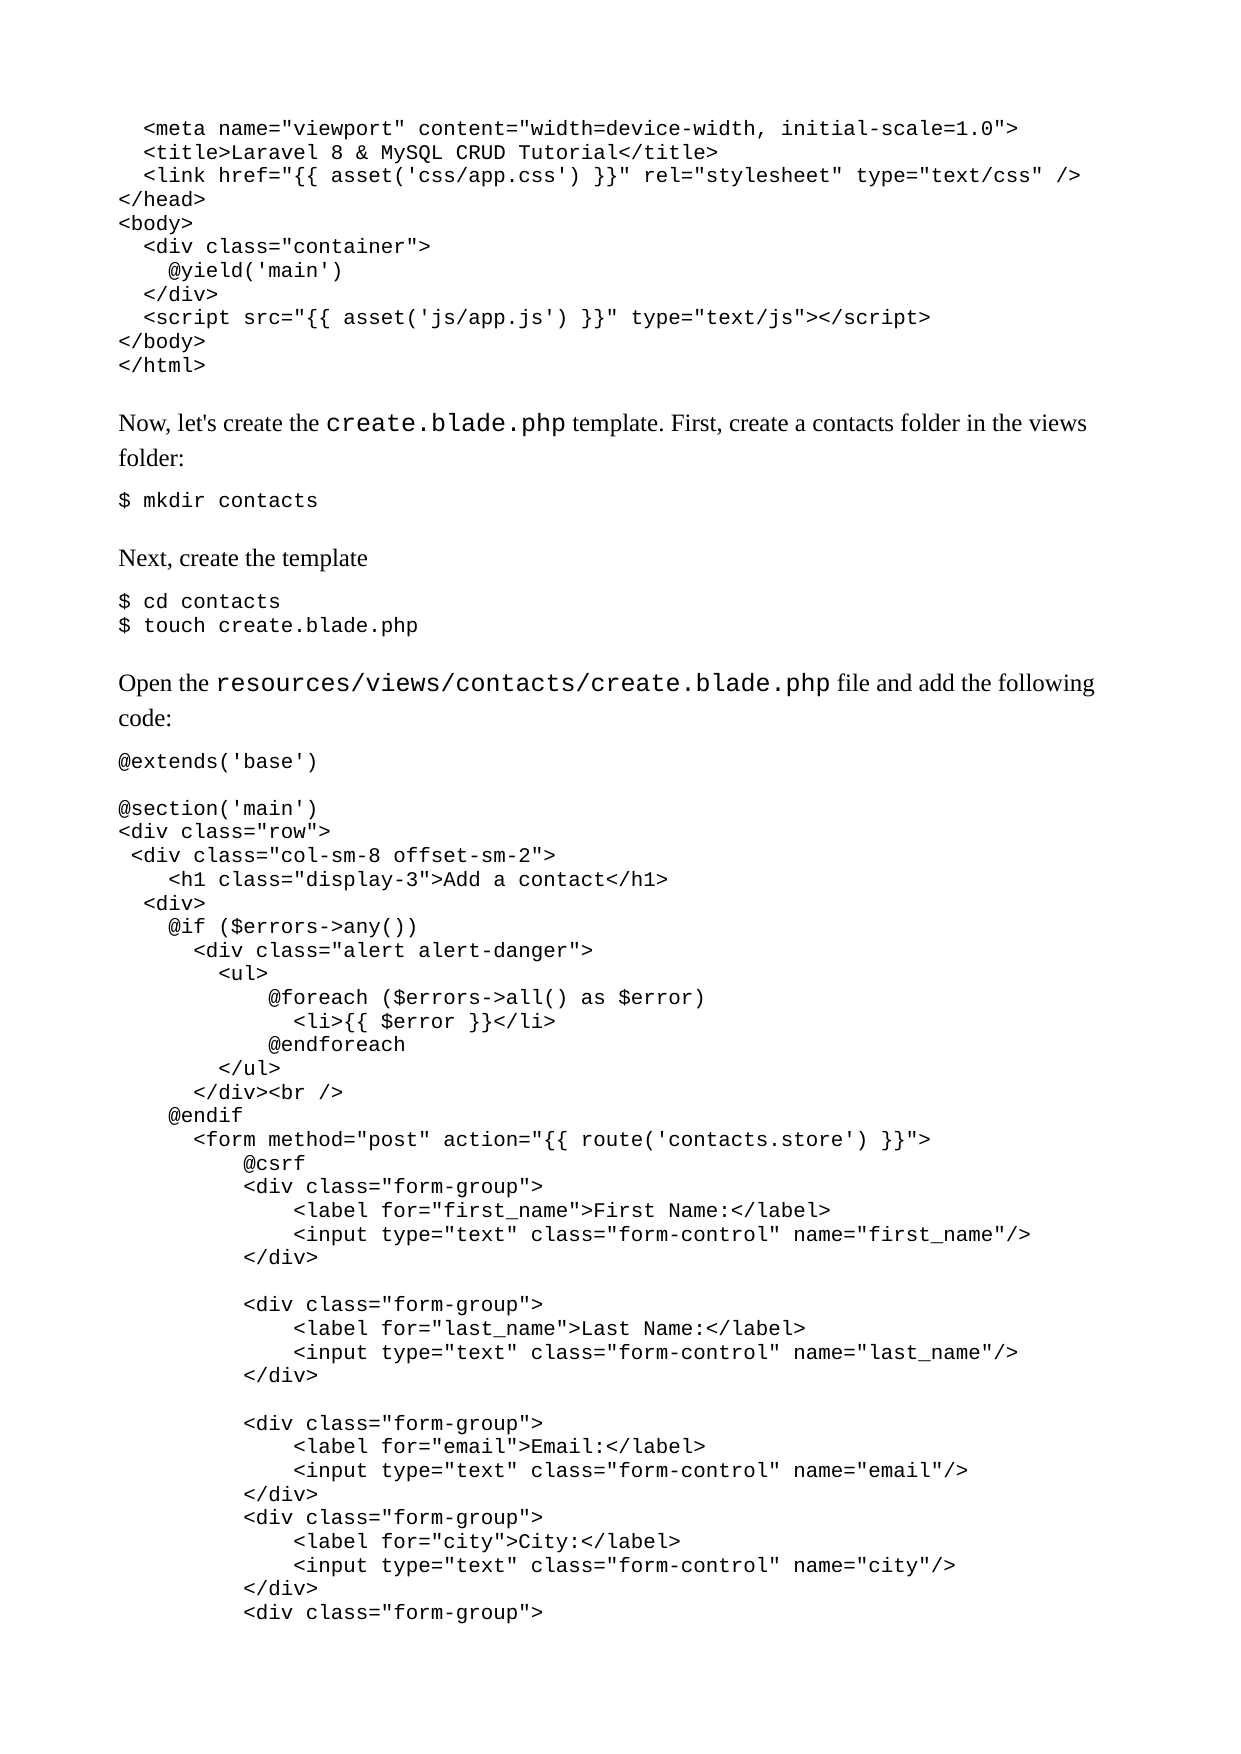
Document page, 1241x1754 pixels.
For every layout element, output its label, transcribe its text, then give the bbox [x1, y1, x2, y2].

text <body> [118, 213, 1122, 236]
text <div class="form-group"> [118, 1507, 1122, 1531]
text <div> [118, 892, 1122, 916]
text </div><br /> [118, 1082, 1122, 1105]
text </div> [118, 1247, 1122, 1271]
text </div> [118, 1484, 1122, 1507]
text <input type="text" class="form-control" name="last_name"/> [118, 1342, 1122, 1365]
text <script src="{{ asset('js/app.js') }}" type="text/js"></script> [118, 307, 1122, 331]
text <input type="text" class="form-control" name="city"/> [118, 1554, 1122, 1578]
text <label for="first_name">First Name:</label> [118, 1200, 1122, 1223]
text @yield('main') [118, 260, 1122, 284]
text <label for="city">City:</label> [118, 1531, 1122, 1554]
text <input type="text" class="form-control" name="first_name"/> [118, 1223, 1122, 1247]
text <meta name="viewport" content="width=device-width, initial-scale=1.0"> [118, 118, 1122, 142]
text <div class="form-group"> [118, 1294, 1122, 1318]
text <div class="form-group"> [118, 1413, 1122, 1436]
text Now, let's create the create.blade.php template. First, create a contacts folder in the views folder: [118, 408, 1122, 472]
text </ul> [118, 1058, 1122, 1082]
text $ mkdir contacts [118, 490, 1122, 514]
text Next, create the template [118, 543, 1122, 572]
text </head> [118, 189, 1122, 213]
text Open the resources/views/contacts/create.blade.php file and add the following code: [118, 668, 1122, 732]
text <title>Laravel 8 & MySQL CRUD Tutorial</title> [118, 142, 1122, 165]
text @endforeach [118, 1034, 1122, 1058]
text @if ($errors->any()) [118, 916, 1122, 940]
text @foreach ($errors->all() as $error) [118, 987, 1122, 1011]
text <input type="text" class="form-control" name="email"/> [118, 1460, 1122, 1484]
text @csrf [118, 1153, 1122, 1176]
text <div class="col-sm-8 offset-sm-2"> [118, 845, 1122, 869]
text @extends('base') [118, 751, 1122, 774]
text <li>{{ $error }}</li> [118, 1011, 1122, 1034]
text </div> [118, 1578, 1122, 1602]
text <div class="container"> [118, 236, 1122, 260]
text <label for="last_name">Last Name:</label> [118, 1318, 1122, 1342]
text $ touch create.blade.php [118, 615, 1122, 638]
text <form method="post" action="{{ route('contacts.store') }}"> [118, 1129, 1122, 1153]
text <div class="form-group"> [118, 1602, 1122, 1626]
text <link href="{{ asset('css/app.css') }}" rel="stylesheet" type="text/css" /> [118, 165, 1122, 189]
text @endif [118, 1105, 1122, 1129]
text <div class="alert alert-danger"> [118, 940, 1122, 963]
text <div class="row"> [118, 822, 1122, 845]
text <ul> [118, 963, 1122, 987]
text <h1 class="display-3">Add a contact</h1> [118, 869, 1122, 892]
text <div class="form-group"> [118, 1176, 1122, 1200]
text $ cd contacts [118, 591, 1122, 615]
text </div> [118, 284, 1122, 307]
text </body> [118, 331, 1122, 354]
text <label for="email">Email:</label> [118, 1436, 1122, 1460]
text </div> [118, 1365, 1122, 1389]
text </html> [118, 354, 1122, 378]
text @section('main') [118, 798, 1122, 822]
